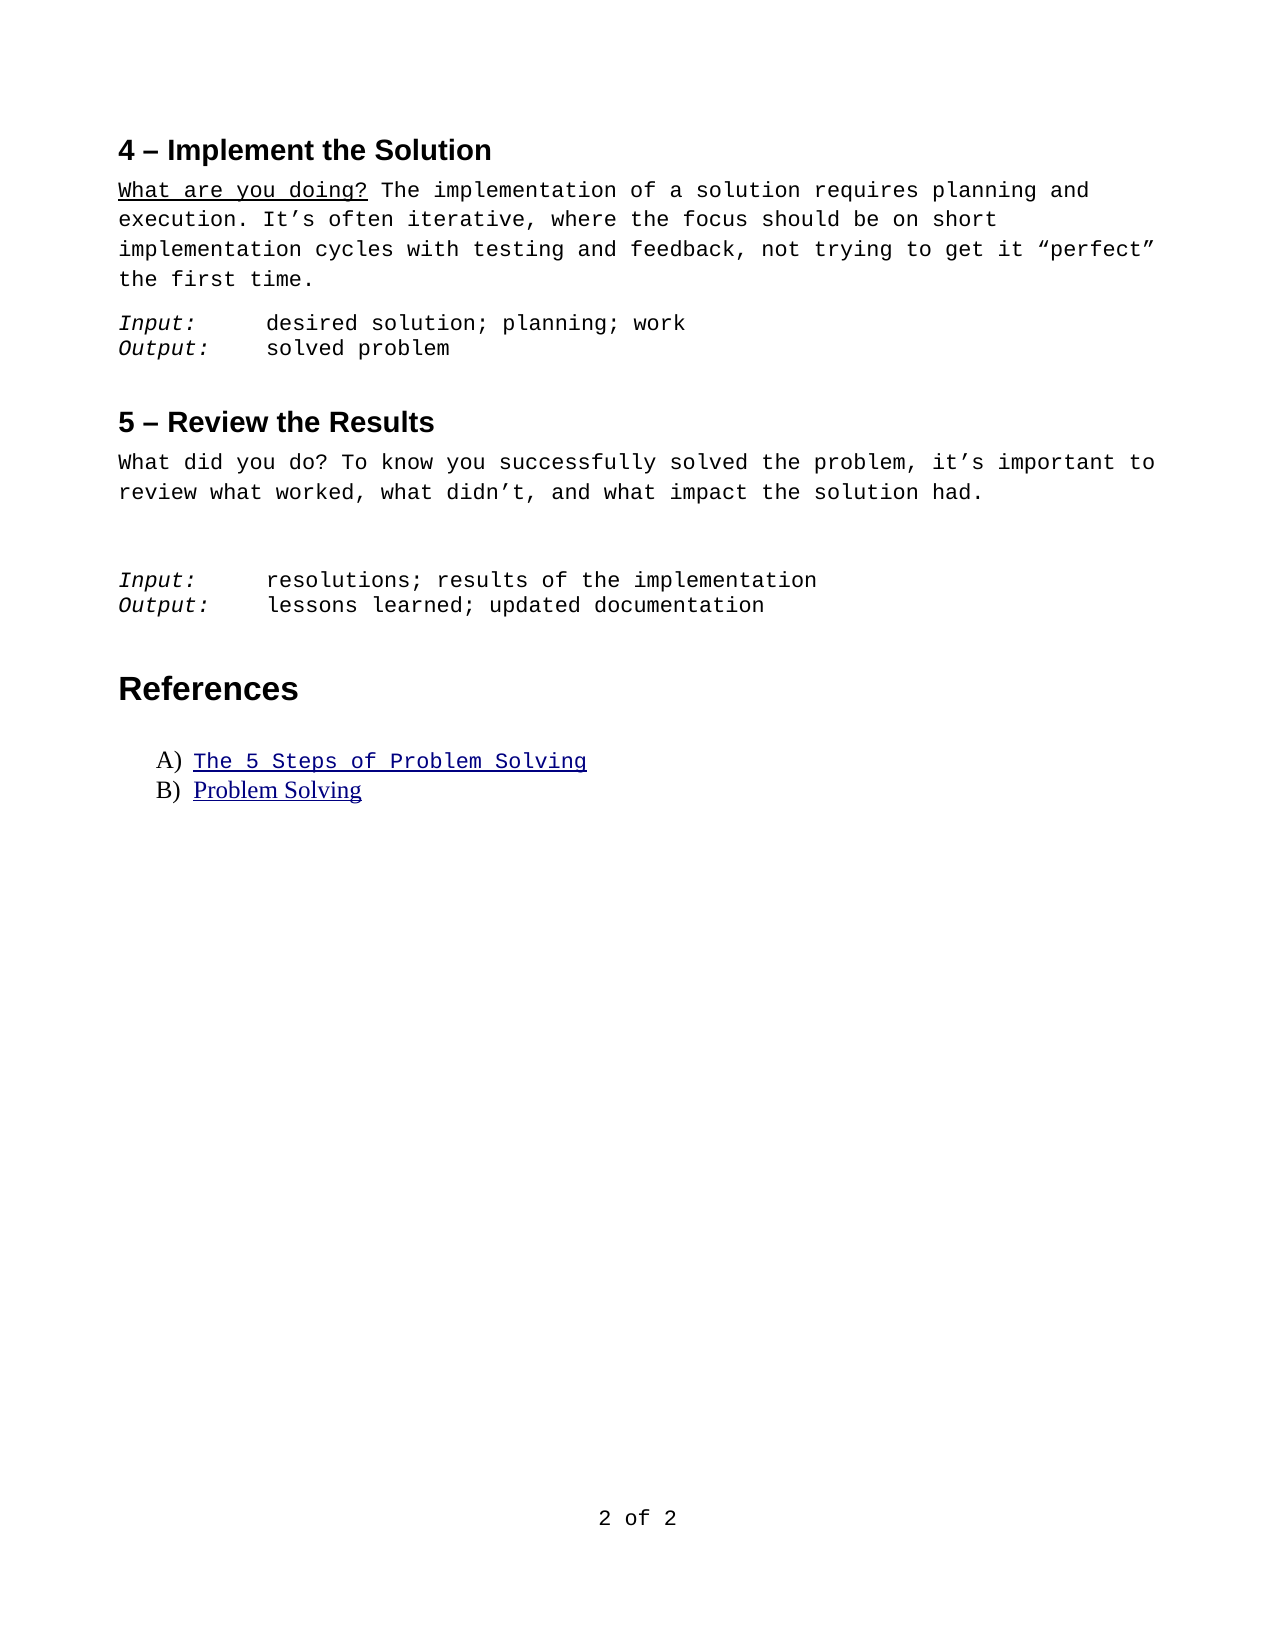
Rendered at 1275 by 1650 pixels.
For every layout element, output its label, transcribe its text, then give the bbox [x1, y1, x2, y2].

text What did you do? To know you successfully solved the problem, it’s important to review what worked, what didn’t, and what impact the solution had. [118, 451, 1157, 506]
text Output: lessons learned; updated documentation [118, 594, 1157, 619]
subtitle 4 – Implement the Solution [118, 133, 1157, 166]
subtitle 5 – Review the Results [118, 405, 1157, 439]
list Problem Solving [156, 775, 1157, 803]
subtitle References [118, 669, 1157, 707]
text Input: desired solution; planning; work [118, 312, 1157, 337]
list The 5 Steps of Problem Solving [156, 745, 1157, 775]
text Input: resolutions; results of the implementation [118, 570, 1157, 594]
text Output: solved problem [118, 337, 1157, 362]
text What are you doing? The implementation of a solution requires planning and execution. It’s often iterative, where the focus should be on short implementation cycles with testing and feedback, not trying to get it “perfect” the first time. [118, 179, 1157, 293]
